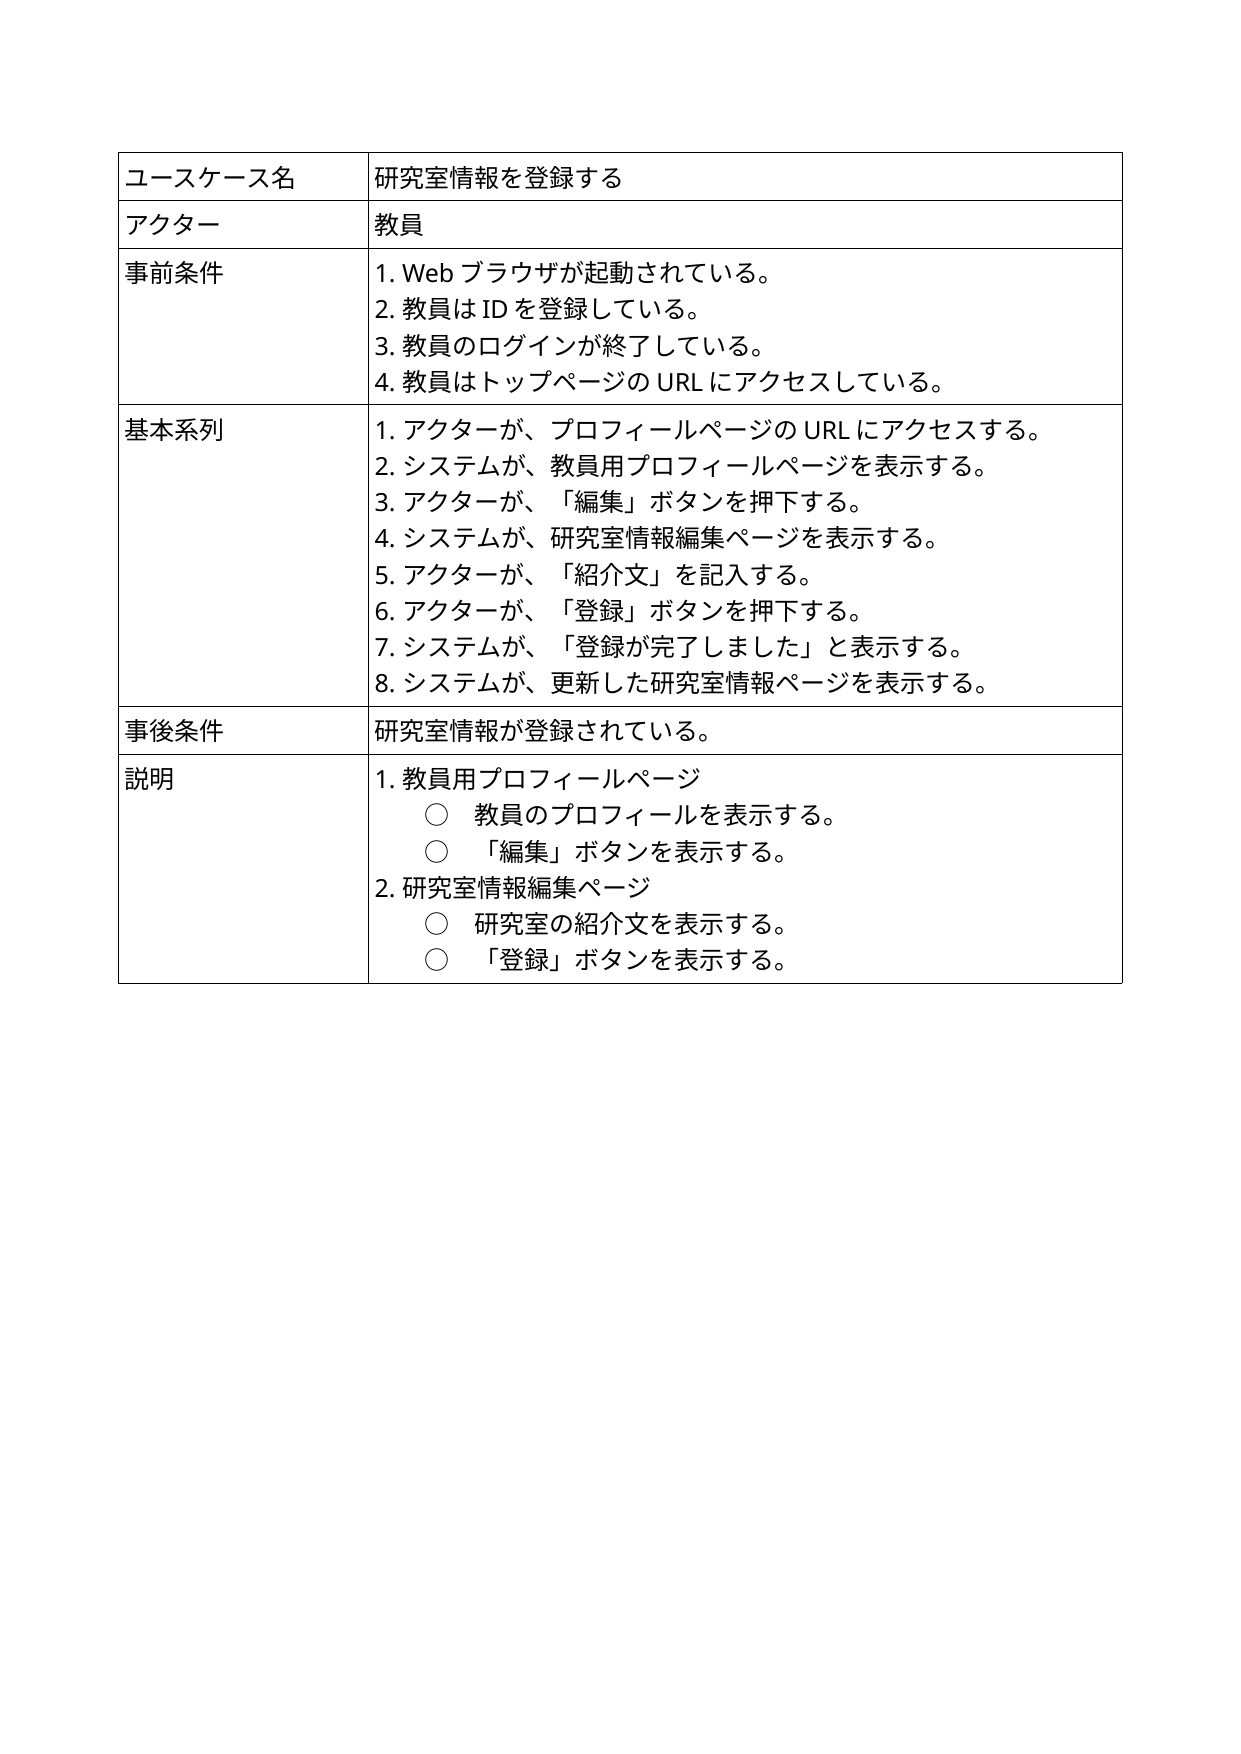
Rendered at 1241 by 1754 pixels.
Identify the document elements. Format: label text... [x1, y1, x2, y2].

table_cell 研究室情報が登録されている。 [369, 707, 1122, 754]
table_cell 事後条件 [119, 707, 368, 754]
table_cell 1. Webブラウザが起動されている。 2. 教員はIDを登録している。 3. 教員のログインが終了している。 4. 教員はトップページのURLにアクセスしている。 [369, 249, 1122, 404]
table_cell 1. アクターが、プロフィールページのURLにアクセスする。 2. システムが、教員用プロフィールページを表示する。 3. アクターが、「編集」ボタンを押下する。 4. システムが、研究室情報編集ページを表示する。 5. アクターが、「紹介文」を記入する。 6. アクターが、「登録」ボタンを押下する。 7. システムが、「登録が完了しました」と表示する。 8. システムが、更新した研究室情報ページを表示する。 [369, 405, 1122, 706]
table_cell 説明 [119, 755, 368, 983]
table_header ユースケース名 [119, 153, 368, 200]
table_header 研究室情報を登録する [369, 153, 1122, 200]
table_cell 1. 教員用プロフィールページ ○ 教員のプロフィールを表示する。 ○ 「編集」ボタンを表示する。 2. 研究室情報編集ページ ○ 研究室の紹介文を表示する。 ○ 「登録」ボタンを表示する。 [369, 755, 1122, 983]
table_cell 教員 [369, 201, 1122, 248]
table_cell 基本系列 [119, 405, 368, 706]
table_cell 事前条件 [119, 249, 368, 404]
table_cell アクター [119, 201, 368, 248]
